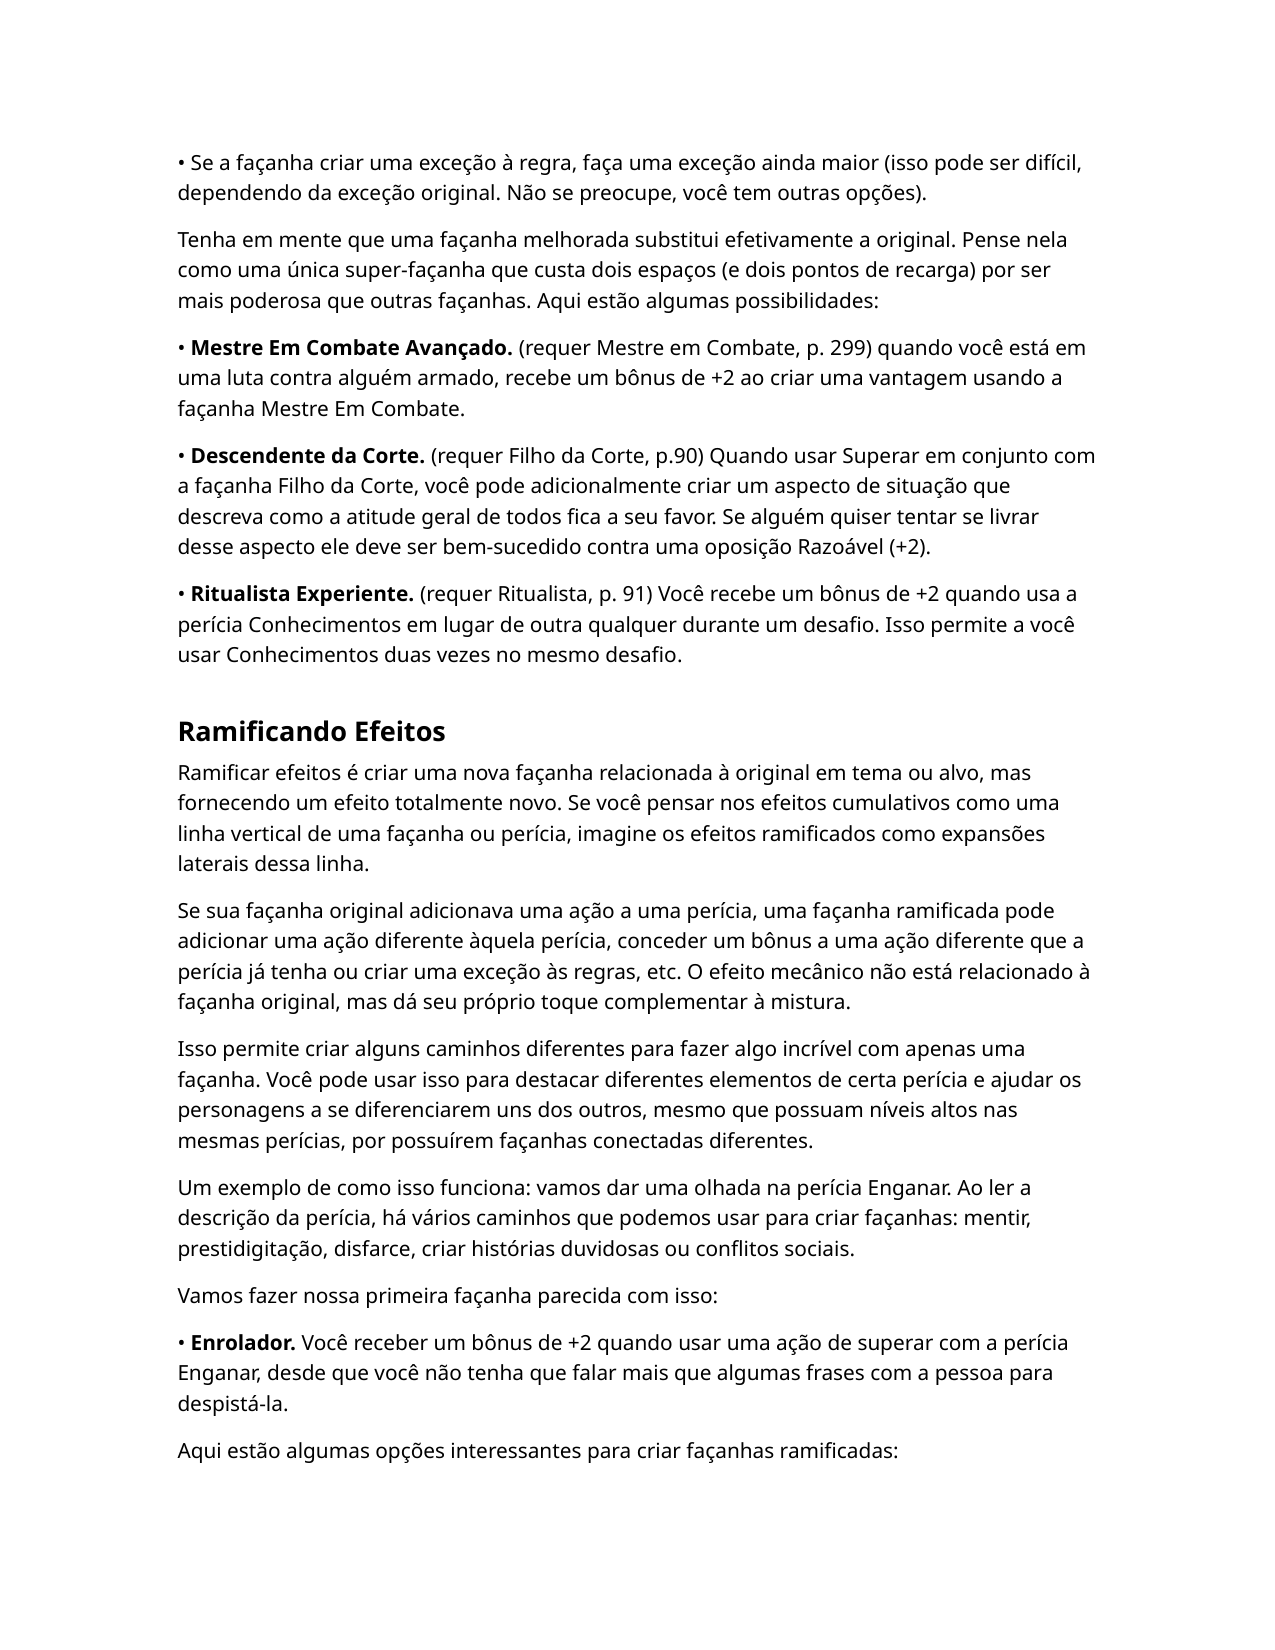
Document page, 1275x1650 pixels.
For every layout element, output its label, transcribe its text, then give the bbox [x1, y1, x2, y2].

text Isso permite criar alguns caminhos diferentes para fazer algo incrível com apenas uma façanha. Você pode usar isso para destacar diferentes elementos de certa perícia e ajudar os personagens a se diferenciarem uns dos outros, mesmo que possuam níveis altos nas mesmas perícias, por possuírem façanhas conectadas diferentes. [177, 1034, 1098, 1154]
text Ramificar efeitos é criar uma nova façanha relacionada à original em tema ou alvo, mas fornecendo um efeito totalmente novo. Se você pensar nos efeitos cumulativos como uma linha vertical de uma façanha ou perícia, imagine os efeitos ramificados como expansões laterais dessa linha. [177, 758, 1098, 877]
text Se sua façanha original adicionava uma ação a uma perícia, uma façanha ramificada pode adicionar uma ação diferente àquela perícia, conceder um bônus a uma ação diferente que a perícia já tenha ou criar uma exceção às regras, etc. O efeito mecânico não está relacionado à façanha original, mas dá seu próprio toque complementar à mistura. [177, 896, 1098, 1016]
subtitle Ramificando Efeitos [177, 712, 1098, 749]
text Um exemplo de como isso funciona: vamos dar uma olhada na perícia Enganar. Ao ler a descrição da perícia, há vários caminhos que podemos usar para criar façanhas: mentir, prestidigitação, disfarce, criar histórias duvidosas ou conﬂitos sociais. [177, 1173, 1098, 1262]
text Vamos fazer nossa primeira façanha parecida com isso: [177, 1281, 1098, 1309]
text • Ritualista Experiente. (requer Ritualista, p. 91) Você recebe um bônus de +2 quando usa a perícia Conhecimentos em lugar de outra qualquer durante um desafio. Isso permite a você usar Conhecimentos duas vezes no mesmo desafio. [177, 579, 1098, 668]
text • Mestre Em Combate Avançado. (requer Mestre em Combate, p. 299) quando você está em uma luta contra alguém armado, recebe um bônus de +2 ao criar uma vantagem usando a façanha Mestre Em Combate. [177, 333, 1098, 422]
text Tenha em mente que uma façanha melhorada substitui efetivamente a original. Pense nela como uma única super-façanha que custa dois espaços (e dois pontos de recarga) por ser mais poderosa que outras façanhas. Aqui estão algumas possibilidades: [177, 225, 1098, 314]
text • Descendente da Corte. (requer Filho da Corte, p.90) Quando usar Superar em conjunto com a façanha Filho da Corte, você pode adicionalmente criar um aspecto de situação que descreva como a atitude geral de todos fica a seu favor. Se alguém quiser tentar se livrar desse aspecto ele deve ser bem-sucedido contra uma oposição Razoável (+2). [177, 441, 1098, 561]
text • Se a façanha criar uma exceção à regra, faça uma exceção ainda maior (isso pode ser difícil, dependendo da exceção original. Não se preocupe, você tem outras opções). [177, 148, 1098, 206]
text Aqui estão algumas opções interessantes para criar façanhas ramificadas: [177, 1436, 1098, 1464]
text • Enrolador. Você receber um bônus de +2 quando usar uma ação de superar com a perícia Enganar, desde que você não tenha que falar mais que algumas frases com a pessoa para despistá-la. [177, 1328, 1098, 1417]
